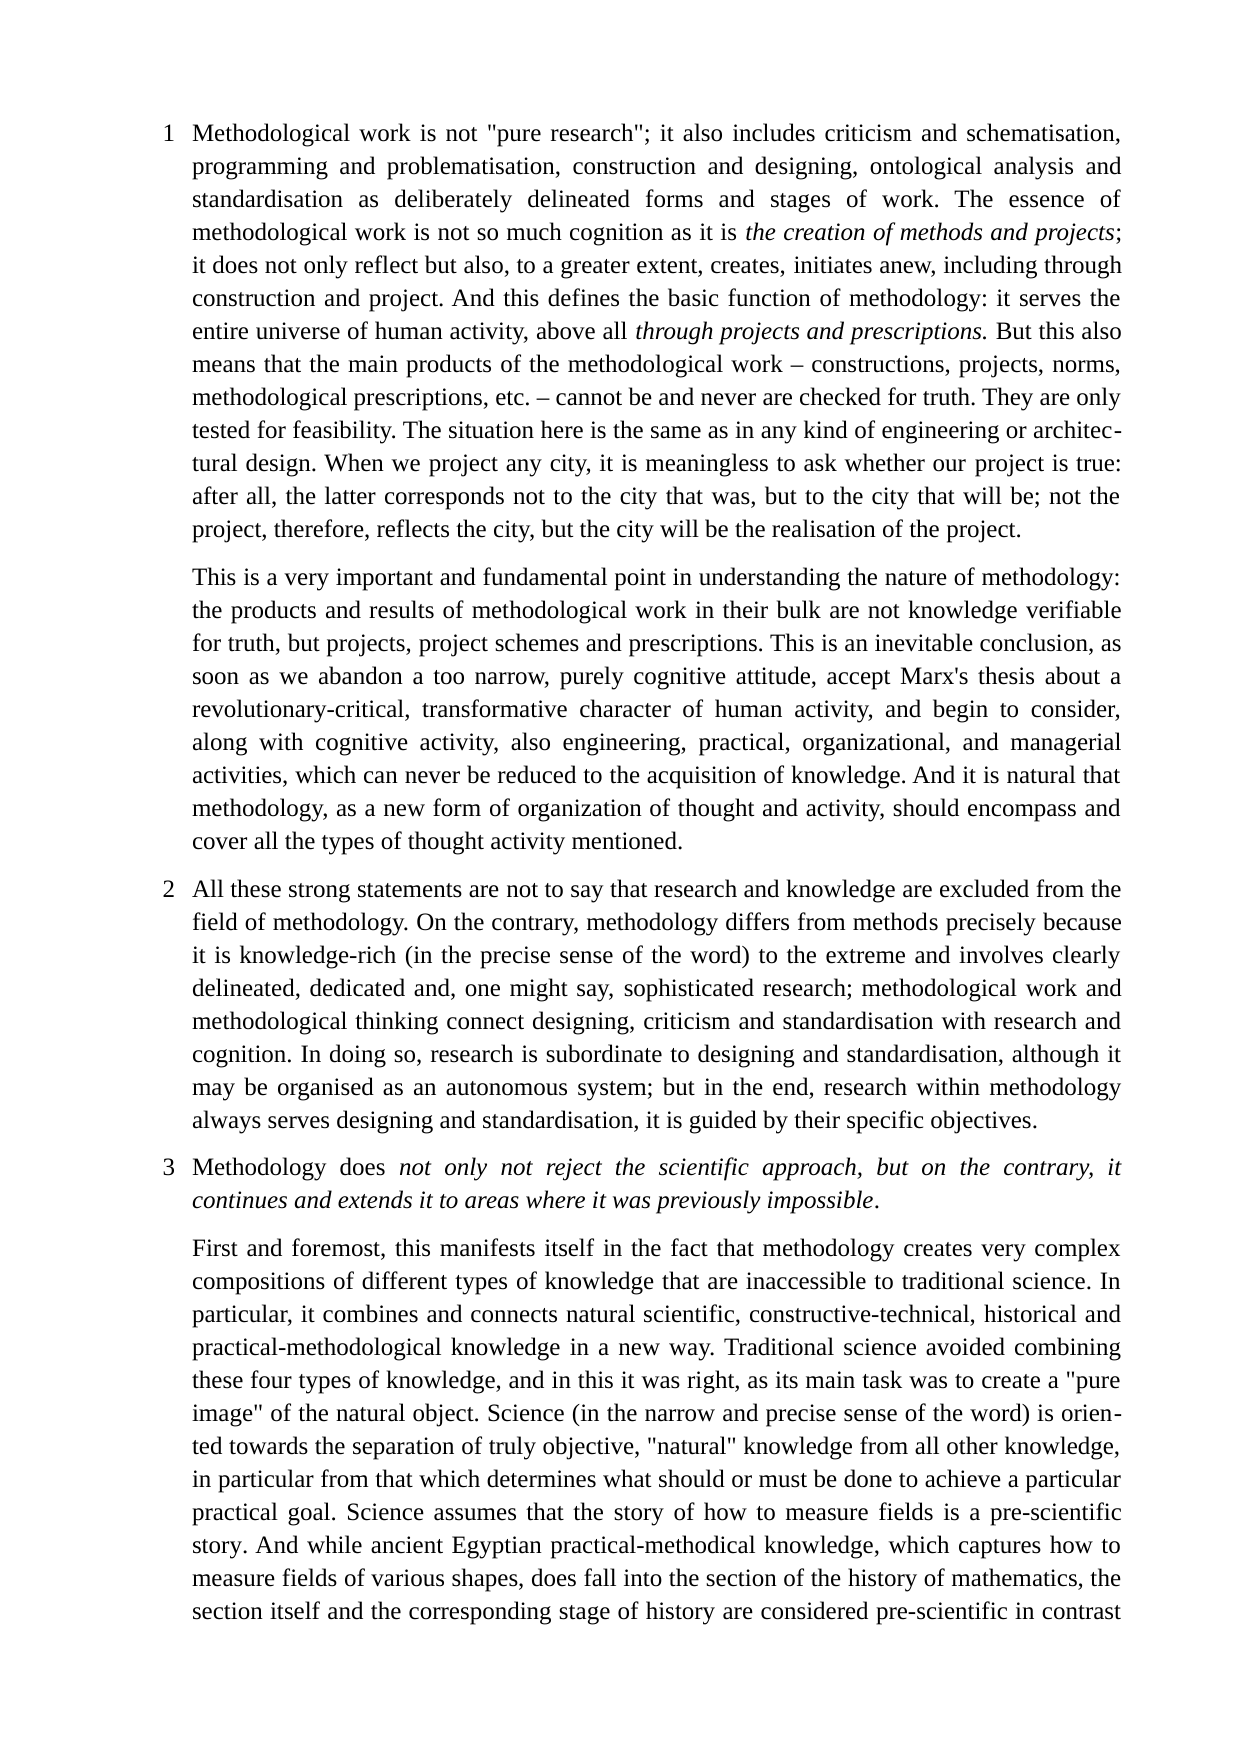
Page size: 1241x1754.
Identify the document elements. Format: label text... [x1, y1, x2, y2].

list First and foremost, this manifests itself in the fact that methodology creates very complex compositions of different types of knowledge that are inaccessible to traditional science. In particular, it combines and connects natural scientific, constructive-technical, historical and practical-methodological knowledge in a new way. Traditional science avoided combining these four types of knowledge, and in this it was right, as its main task was to create a "pure image" of the natural object. Science (in the narrow and precise sense of the word) is orien­ted towards the separation of truly objective, "natural" knowledge from all other knowledge, in particular from that which determines what should or must be done to achieve a particular practical goal. Science assumes that the story of how to measure fields is a pre-scientific story. And while ancient Egyptian practical-methodical knowledge, which captures how to measure fields of various shapes, does fall into the section of the history of mathematics, the section itself and the corresponding stage of history are considered pre-scientific in contrast [162, 1233, 1122, 1625]
list All these strong statements are not to say that research and knowledge are excluded from the field of methodology. On the contrary, methodology differs from methods precisely because it is knowledge-rich (in the precise sense of the word) to the extreme and involves clearly delineated, dedicated and, one might say, sophisticated research; methodological work and methodological thinking connect designing, criticism and standardisation with research and cognition. In doing so, research is subordinate to designing and standardisation, although it may be organised as an autonomous system; but in the end, research within methodology always serves designing and standardisation, it is guided by their specific objectives. [162, 874, 1122, 1134]
list This is a very important and fundamental point in understanding the nature of methodology: the products and results of methodological work in their bulk are not knowledge verifiable for truth, but projects, project schemes and prescriptions. This is an inevitable conclusion, as soon as we abandon a too narrow, purely cognitive attitude, accept Marx's thesis about a revolutionary-critical, transformative character of human activity, and begin to consider, along with cognitive activity, also engineering, practical, organizational, and managerial activities, which can never be reduced to the acquisition of knowledge. And it is natural that methodology, as a new form of organization of thought and activity, should encompass and cover all the types of thought activity mentioned. [162, 562, 1122, 855]
list Methodology does not only not reject the scientific approach, but on the contrary, it continues and extends it to areas where it was previously impossible. [162, 1152, 1122, 1214]
list Methodological work is not "pure research"; it also includes criticism and schematisation, programming and problematisation, construction and designing, ontological analysis and standardisation as deliberately delineated forms and stages of work. The essence of methodological work is not so much cognition as it is the creation of methods and projects; it does not only reflect but also, to a greater extent, creates, initiates anew, including through construction and project. And this defines the basic function of methodology: it serves the entire universe of human activity, above all through projects and prescriptions. But this also means that the main products of the methodological work – constructions, projects, norms, methodological prescriptions, etc. – cannot be and never are checked for truth. They are only tested for feasibility. The situation here is the same as in any kind of engineering or architec­tural design. When we project any city, it is meaningless to ask whether our project is true: after all, the latter corresponds not to the city that was, but to the city that will be; not the project, therefore, reflects the city, but the city will be the realisation of the project. [162, 118, 1122, 543]
